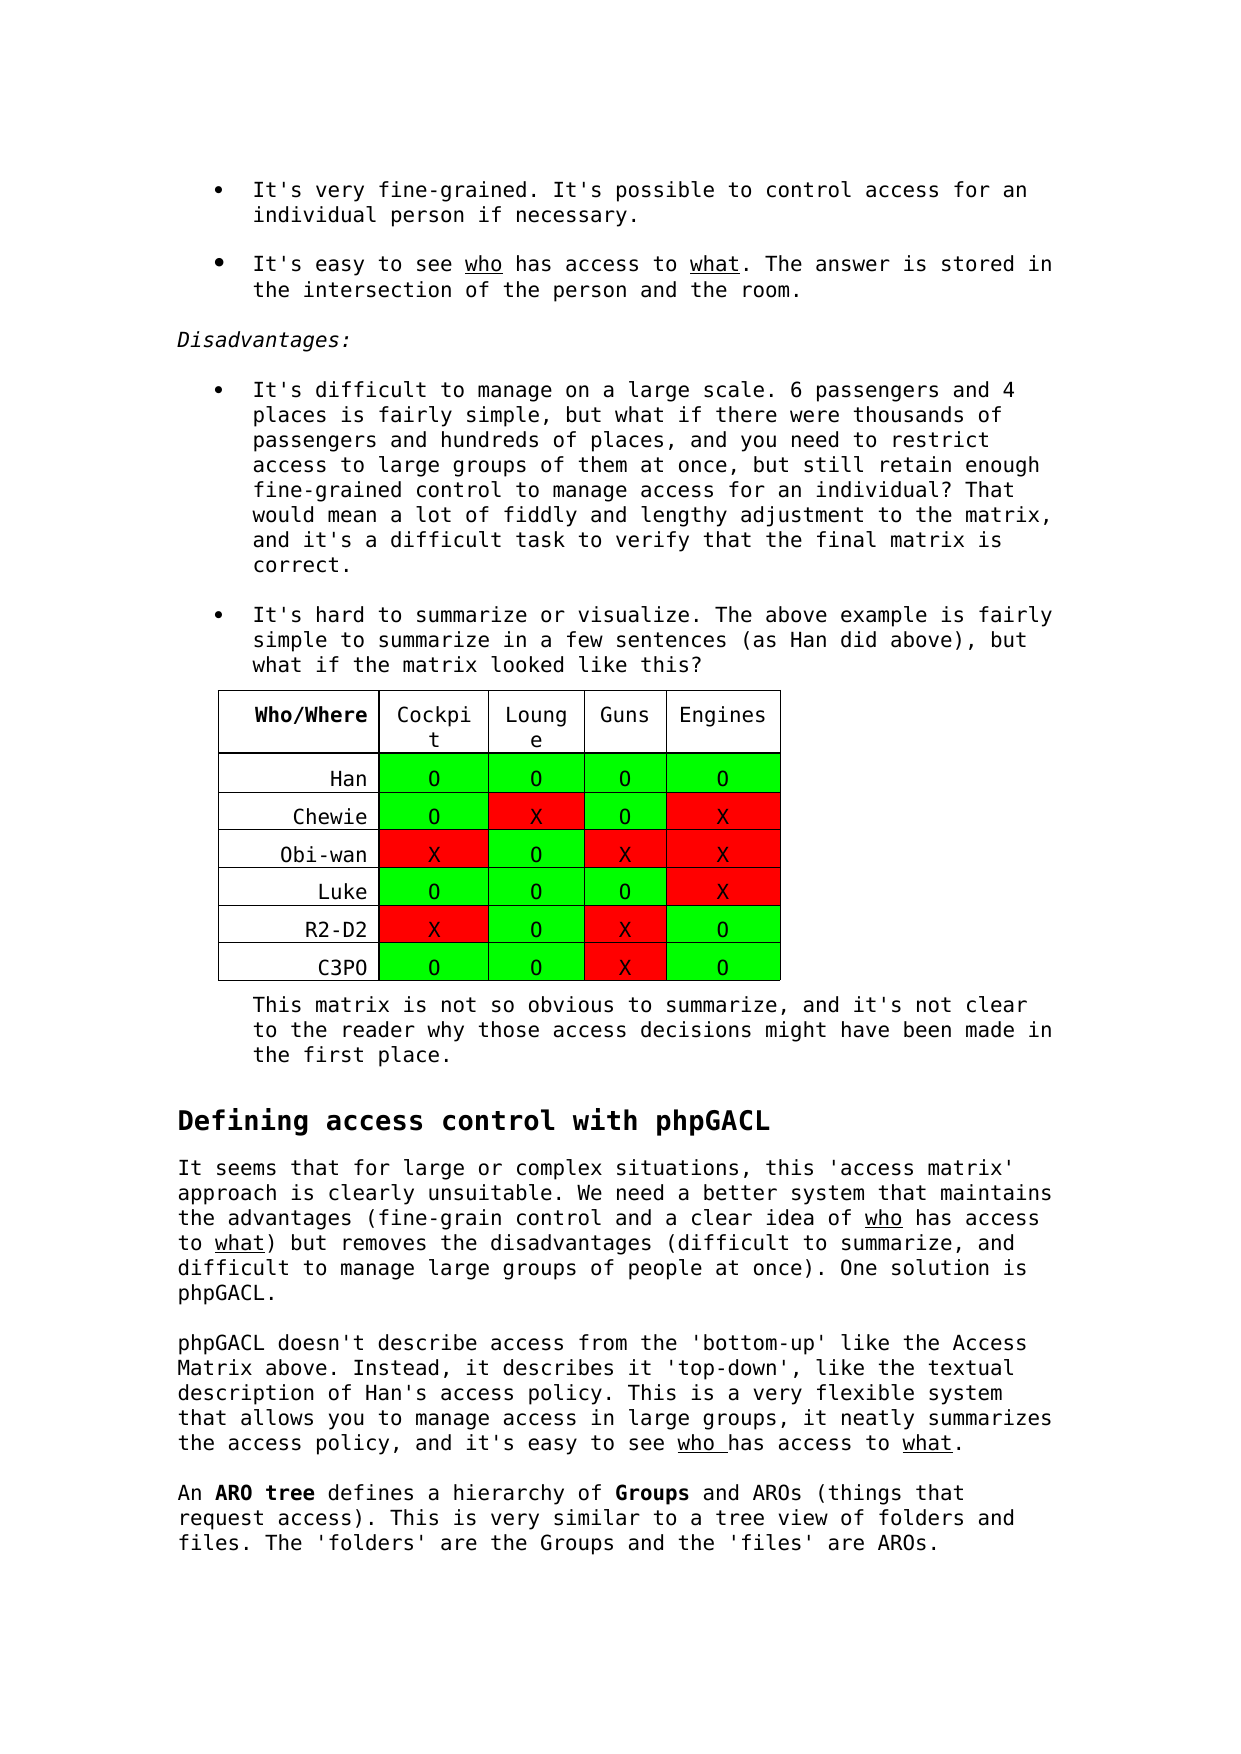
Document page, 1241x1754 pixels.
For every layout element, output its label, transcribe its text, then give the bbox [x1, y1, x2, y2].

table_cell R2-D2 [219, 906, 378, 942]
table_cell X [667, 868, 780, 905]
table_cell X [667, 830, 780, 867]
table_cell Han [219, 754, 378, 792]
table_cell X [585, 906, 666, 942]
table_cell Chewie [219, 793, 378, 829]
text It seems that for large or complex situations, this 'access matrix' approach is clearly unsuitable. We need a better system that maintains the advantages (fine-grain control and a clear idea of who has access to what) but removes the disadvantages (difficult to summarize, and difficult to manage large groups of people at once). One solution is phpGACL. [177, 1155, 1063, 1305]
list It's easy to see who has access to what. The answer is stored in the intersection of the person and the room. [215, 252, 1063, 302]
table_cell Luke [219, 868, 378, 905]
table_cell C3PO [219, 943, 378, 980]
table_cell O [380, 868, 488, 905]
text Disadvantages: [177, 327, 1063, 352]
table_cell O [585, 868, 666, 905]
table_cell O [489, 906, 584, 942]
list It's difficult to manage on a large scale. 6 passengers and 4 places is fairly simple, but what if there were thousands of passengers and hundreds of places, and you need to restrict access to large groups of them at once, but still retain enough fine-grained control to manage access for an individual? That would mean a lot of fiddly and lengthy adjustment to the matrix, and it's a difficult task to verify that the final matrix is correct. [215, 377, 1063, 577]
table_cell X [667, 793, 780, 829]
table_cell X [585, 830, 666, 867]
table_cell O [489, 868, 584, 905]
table_cell O [585, 754, 666, 792]
text phpGACL doesn't describe access from the 'bottom-up' like the Access Matrix above. Instead, it describes it 'top-down', like the textual description of Han's access policy. This is a very flexible system that allows you to manage access in large groups, it neatly summarizes the access policy, and it's easy to see who has access to what. [177, 1330, 1063, 1455]
table_header Guns [585, 691, 666, 752]
table_header Lounge [489, 691, 584, 752]
table_cell O [489, 754, 584, 792]
table_cell X [380, 830, 488, 867]
table_cell O [380, 793, 488, 829]
subtitle Defining access control with phpGACL [177, 1105, 1063, 1136]
table_cell X [380, 906, 488, 942]
text An ARO tree defines a hierarchy of Groups and AROs (things that request access). This is very similar to a tree view of folders and files. The 'folders' are the Groups and the 'files' are AROs. [177, 1480, 1063, 1555]
table_cell O [667, 906, 780, 942]
table_cell O [489, 830, 584, 867]
list This matrix is not so obvious to summarize, and it's not clear to the reader why those access decisions might have been made in the first place. [215, 992, 1063, 1067]
table_cell Obi-wan [219, 830, 378, 867]
table_cell X [489, 793, 584, 829]
list It's very fine-grained. It's possible to control access for an individual person if necessary. [215, 177, 1063, 227]
table_cell O [489, 943, 584, 980]
table_cell O [667, 943, 780, 980]
table_header Who/Where [219, 691, 378, 752]
table_cell O [585, 793, 666, 829]
table_cell O [380, 754, 488, 792]
list It's hard to summarize or visualize. The above example is fairly simple to summarize in a few sentences (as Han did above), but what if the matrix looked like this? [215, 602, 1063, 677]
table_header Engines [667, 691, 780, 752]
table_cell O [667, 754, 780, 792]
table_cell O [380, 943, 488, 980]
table_cell X [585, 943, 666, 980]
table_header Cockpit [380, 691, 488, 752]
